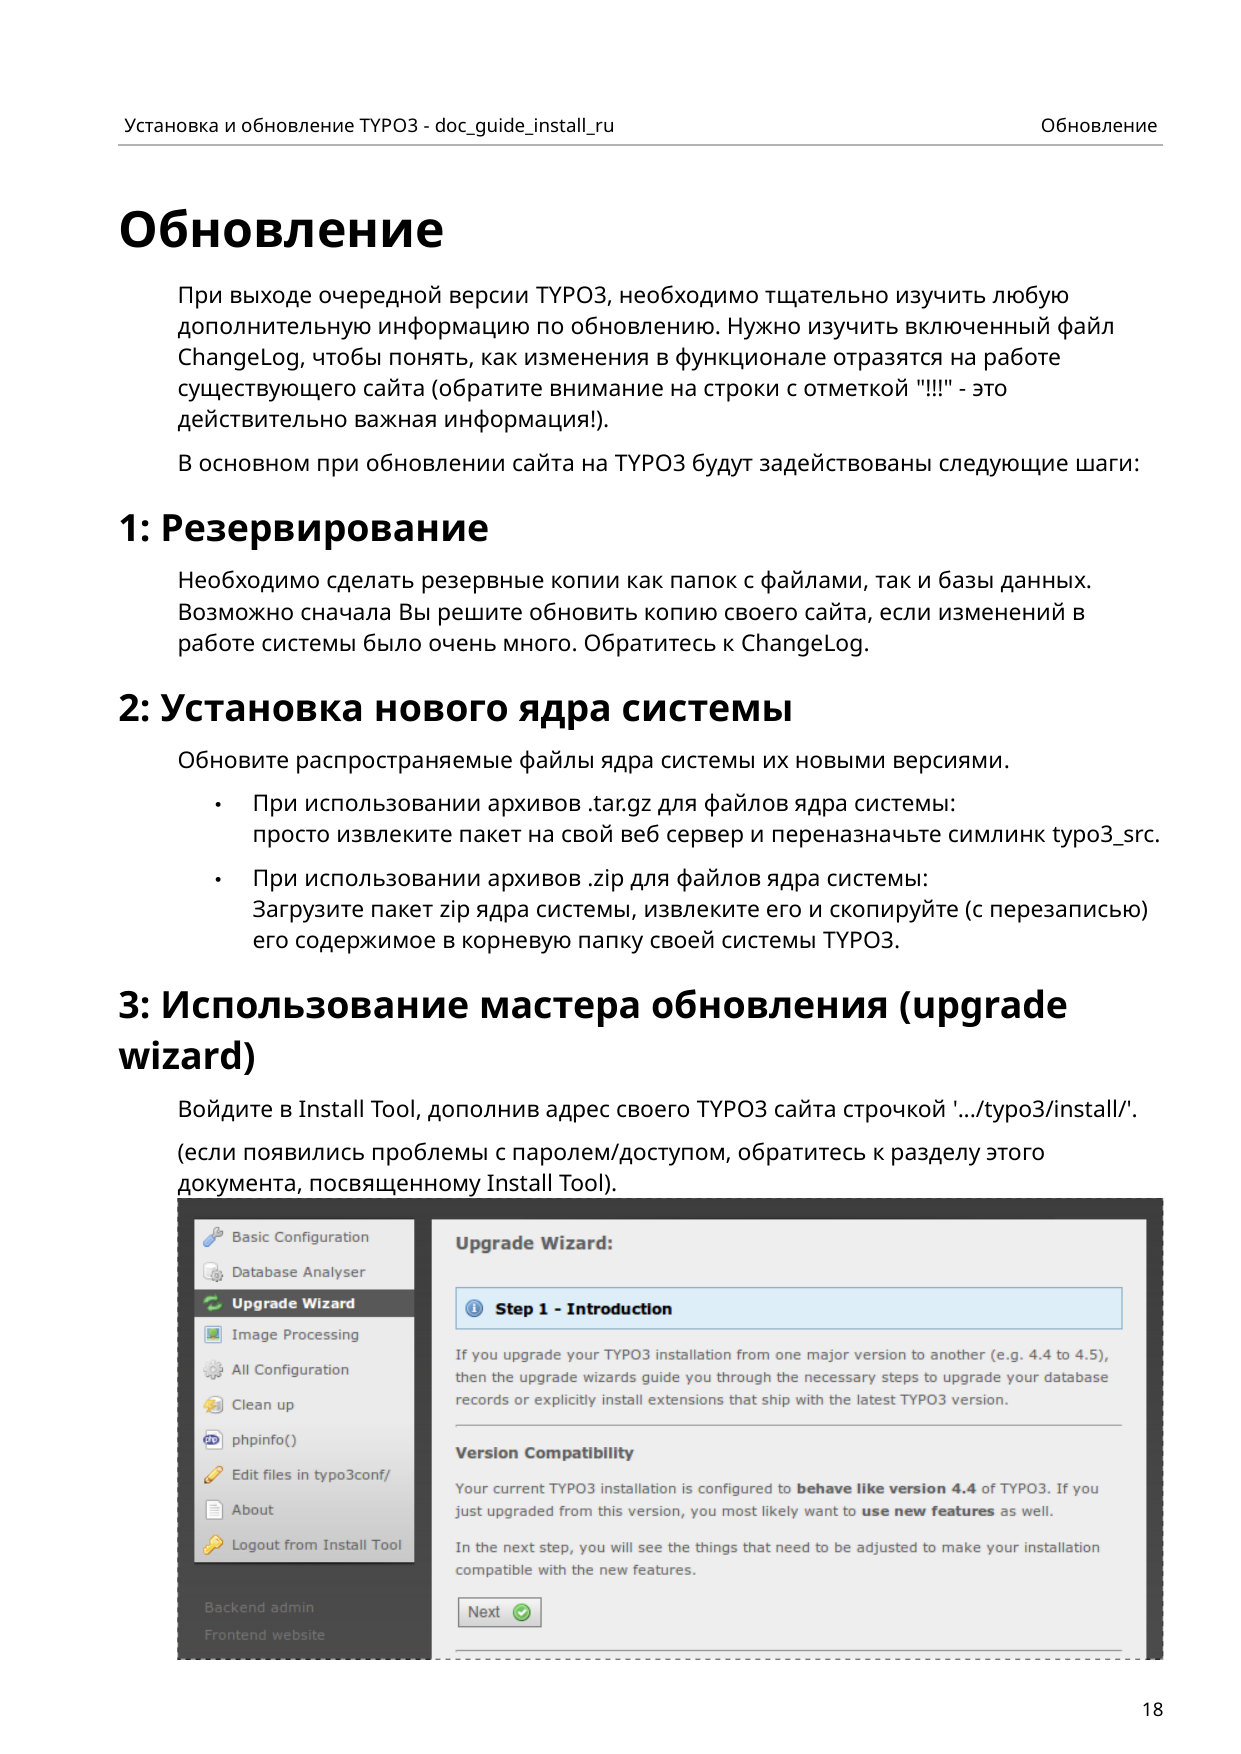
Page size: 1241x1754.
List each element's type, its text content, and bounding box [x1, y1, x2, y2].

text Необходимо сделать резервные копии как папок с файлами, так и базы данных. Возможно сначала Вы решите обновить копию своего сайта, если изменений в работе системы было очень много. Обратитесь к ChangeLog. [177, 564, 1163, 657]
subtitle 2: Установка нового ядра системы [118, 681, 1163, 732]
text (если появились проблемы с паролем/доступом, обратитесь к разделу этого документа, посвященному Install Tool). [177, 1136, 1163, 1198]
subtitle 1: Резервирование [118, 502, 1163, 553]
subtitle 3: Использование мастера обновления (upgrade wizard) [118, 979, 1163, 1081]
text Обновите распространяемые файлы ядра системы их новыми версиями. [177, 744, 1163, 775]
text При выходе очередной версии TYPO3, необходимо тщательно изучить любую дополнительную информацию по обновлению. Нужно изучить включенный файл ChangeLog, чтобы понять, как изменения в функционале отразятся на работе существующего сайта (обратите внимание на строки с отметкой "!!!" - это действительно важная информация!). [177, 279, 1163, 434]
list При использовании архивов .tar.gz для файлов ядра системы: просто извлеките пакет на свой веб сервер и переназначьте симлинк typo3_src. [215, 787, 1163, 849]
subtitle Обновление [118, 193, 1163, 262]
list При использовании архивов .zip для файлов ядра системы: Загрузите пакет zip ядра системы, извлеките его и скопируйте (с перезаписью) его содержимое в корневую папку своей системы TYPO3. [215, 862, 1163, 955]
picture [177, 1198, 1164, 1660]
text Войдите в Install Tool, дополнив адрес своего TYPO3 сайта строчкой '.../typo3/install/'. [177, 1092, 1163, 1123]
text В основном при обновлении сайта на TYPO3 будут задействованы следующие шаги: [177, 447, 1163, 478]
